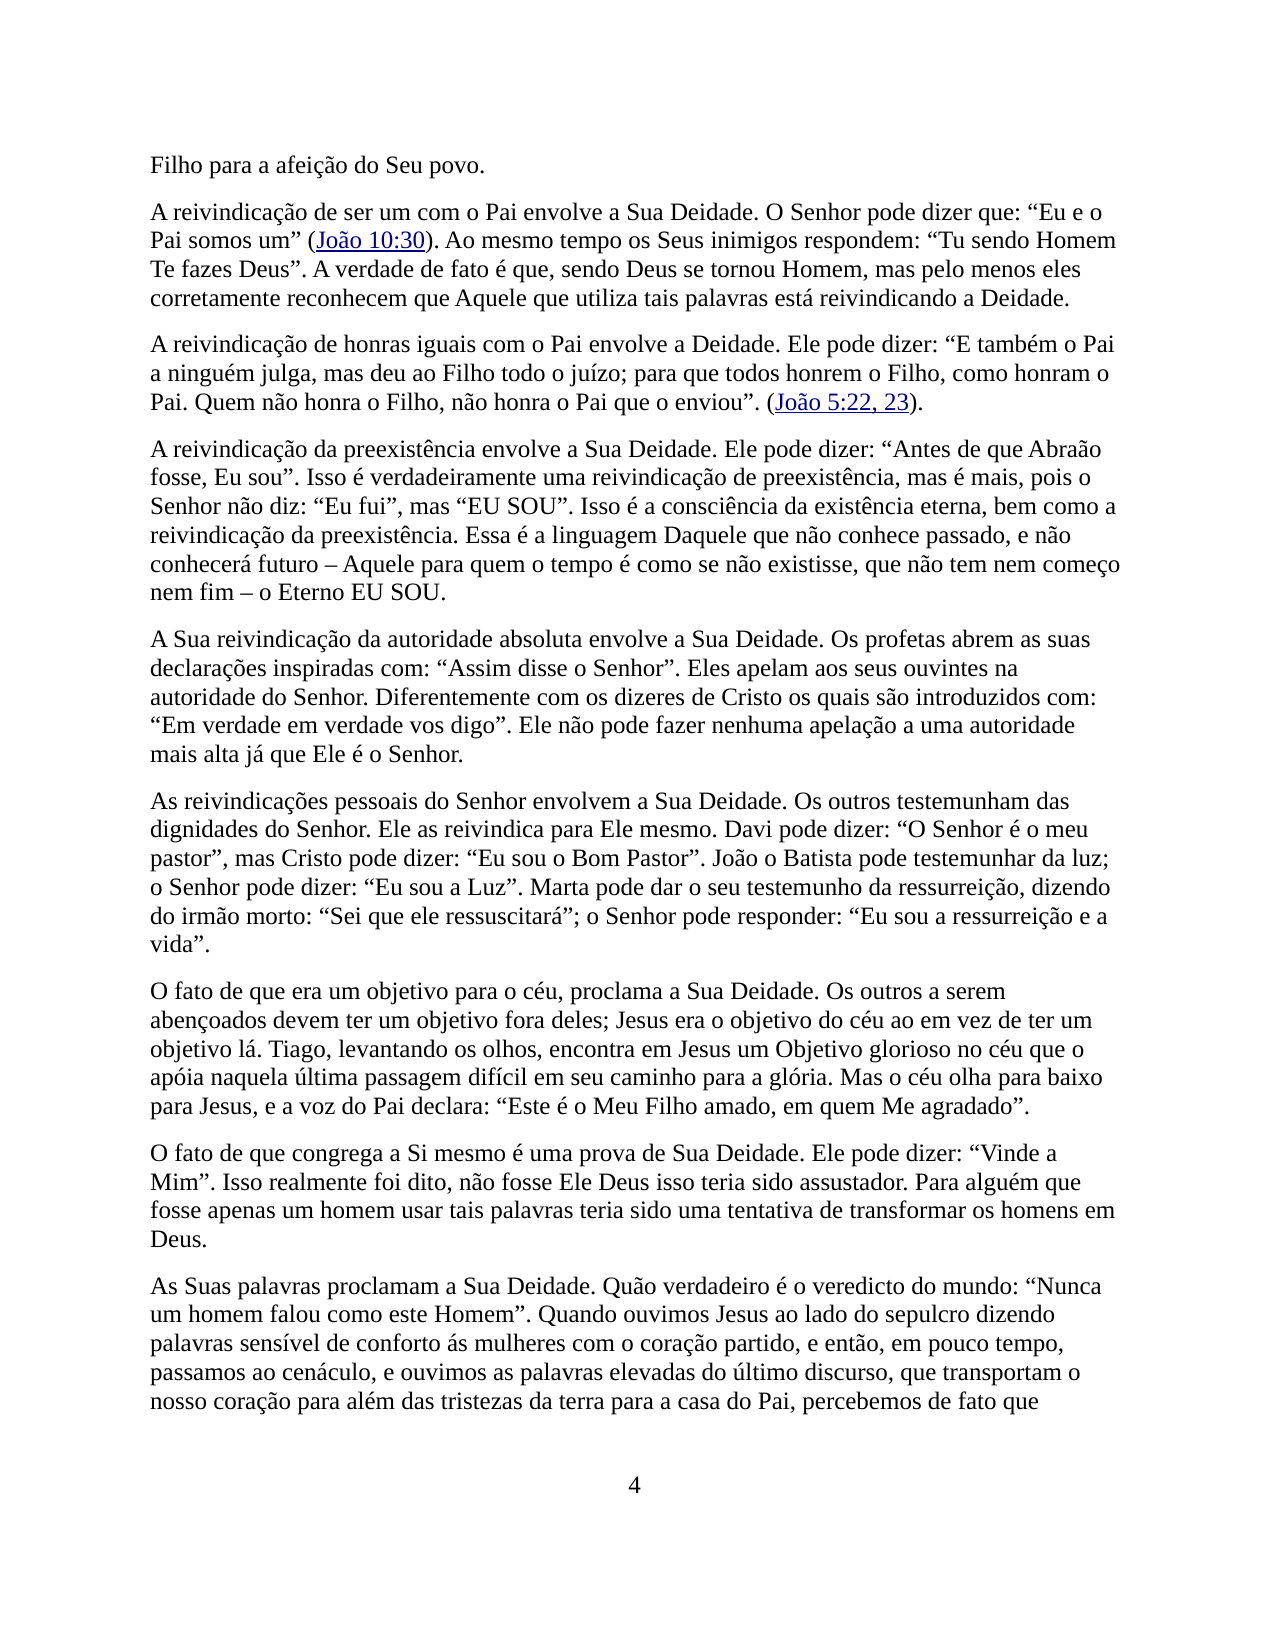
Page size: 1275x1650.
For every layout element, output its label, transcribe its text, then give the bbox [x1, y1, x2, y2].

text As Suas palavras proclamam a Sua Deidade. Quão verdadeiro é o veredicto do mundo: “Nunca um homem falou como este Homem”. Quando ouvimos Jesus ao lado do sepulcro dizendo palavras sensível de conforto ás mulheres com o coração partido, e então, em pouco tempo, passamos ao cenáculo, e ouvimos as palavras elevadas do último discurso, que transportam o nosso coração para além das tristezas da terra para a casa do Pai, percebemos de fato que [150, 1271, 1125, 1414]
text A Sua reivindicação da autoridade absoluta envolve a Sua Deidade. Os profetas abrem as suas declarações inspiradas com: “Assim disse o Senhor”. Eles apelam aos seus ouvintes na autoridade do Senhor. Diferentemente com os dizeres de Cristo os quais são introduzidos com: “Em verdade em verdade vos digo”. Ele não pode fazer nenhuma apelação a uma autoridade mais alta já que Ele é o Senhor. [150, 624, 1125, 768]
text As reivindicações pessoais do Senhor envolvem a Sua Deidade. Os outros testemunham das dignidades do Senhor. Ele as reivindica para Ele mesmo. Davi pode dizer: “O Senhor é o meu pastor”, mas Cristo pode dizer: “Eu sou o Bom Pastor”. João o Batista pode testemunhar da luz; o Senhor pode dizer: “Eu sou a Luz”. Marta pode dar o seu testemunho da ressurreição, dizendo do irmão morto: “Sei que ele ressuscitará”; o Senhor pode responder: “Eu sou a ressurreição e a vida”. [150, 786, 1125, 958]
text Filho para a afeição do Seu povo. [150, 150, 1125, 179]
text O fato de que era um objetivo para o céu, proclama a Sua Deidade. Os outros a serem abençoados devem ter um objetivo fora deles; Jesus era o objetivo do céu ao em vez de ter um objetivo lá. Tiago, levantando os olhos, encontra em Jesus um Objetivo glorioso no céu que o apóia naquela última passagem difícil em seu caminho para a glória. Mas o céu olha para baixo para Jesus, e a voz do Pai declara: “Este é o Meu Filho amado, em quem Me agradado”. [150, 976, 1125, 1120]
text O fato de que congrega a Si mesmo é uma prova de Sua Deidade. Ele pode dizer: “Vinde a Mim”. Isso realmente foi dito, não fosse Ele Deus isso teria sido assustador. Para alguém que fosse apenas um homem usar tais palavras teria sido uma tentativa de transformar os homens em Deus. [150, 1138, 1125, 1253]
text A reivindicação da preexistência envolve a Sua Deidade. Ele pode dizer: “Antes de que Abraão fosse, Eu sou”. Isso é verdadeiramente uma reivindicação de preexistência, mas é mais, pois o Senhor não diz: “Eu fui”, mas “EU SOU”. Isso é a consciência da existência eterna, bem como a reivindicação da preexistência. Essa é a linguagem Daquele que não conhece passado, e não conhecerá futuro – Aquele para quem o tempo é como se não existisse, que não tem nem começo nem fim – o Eterno EU SOU. [150, 434, 1125, 606]
text A reivindicação de honras iguais com o Pai envolve a Deidade. Ele pode dizer: “E também o Pai a ninguém julga, mas deu ao Filho todo o juízo; para que todos honrem o Filho, como honram o Pai. Quem não honra o Filho, não honra o Pai que o enviou”. (João 5:22, 23). [150, 329, 1125, 416]
text A reivindicação de ser um com o Pai envolve a Sua Deidade. O Senhor pode dizer que: “Eu e o Pai somos um” (João 10:30). Ao mesmo tempo os Seus inimigos respondem: “Tu sendo Homem Te fazes Deus”. A verdade de fato é que, sendo Deus se tornou Homem, mas pelo menos eles corretamente reconhecem que Aquele que utiliza tais palavras está reivindicando a Deidade. [150, 197, 1125, 312]
